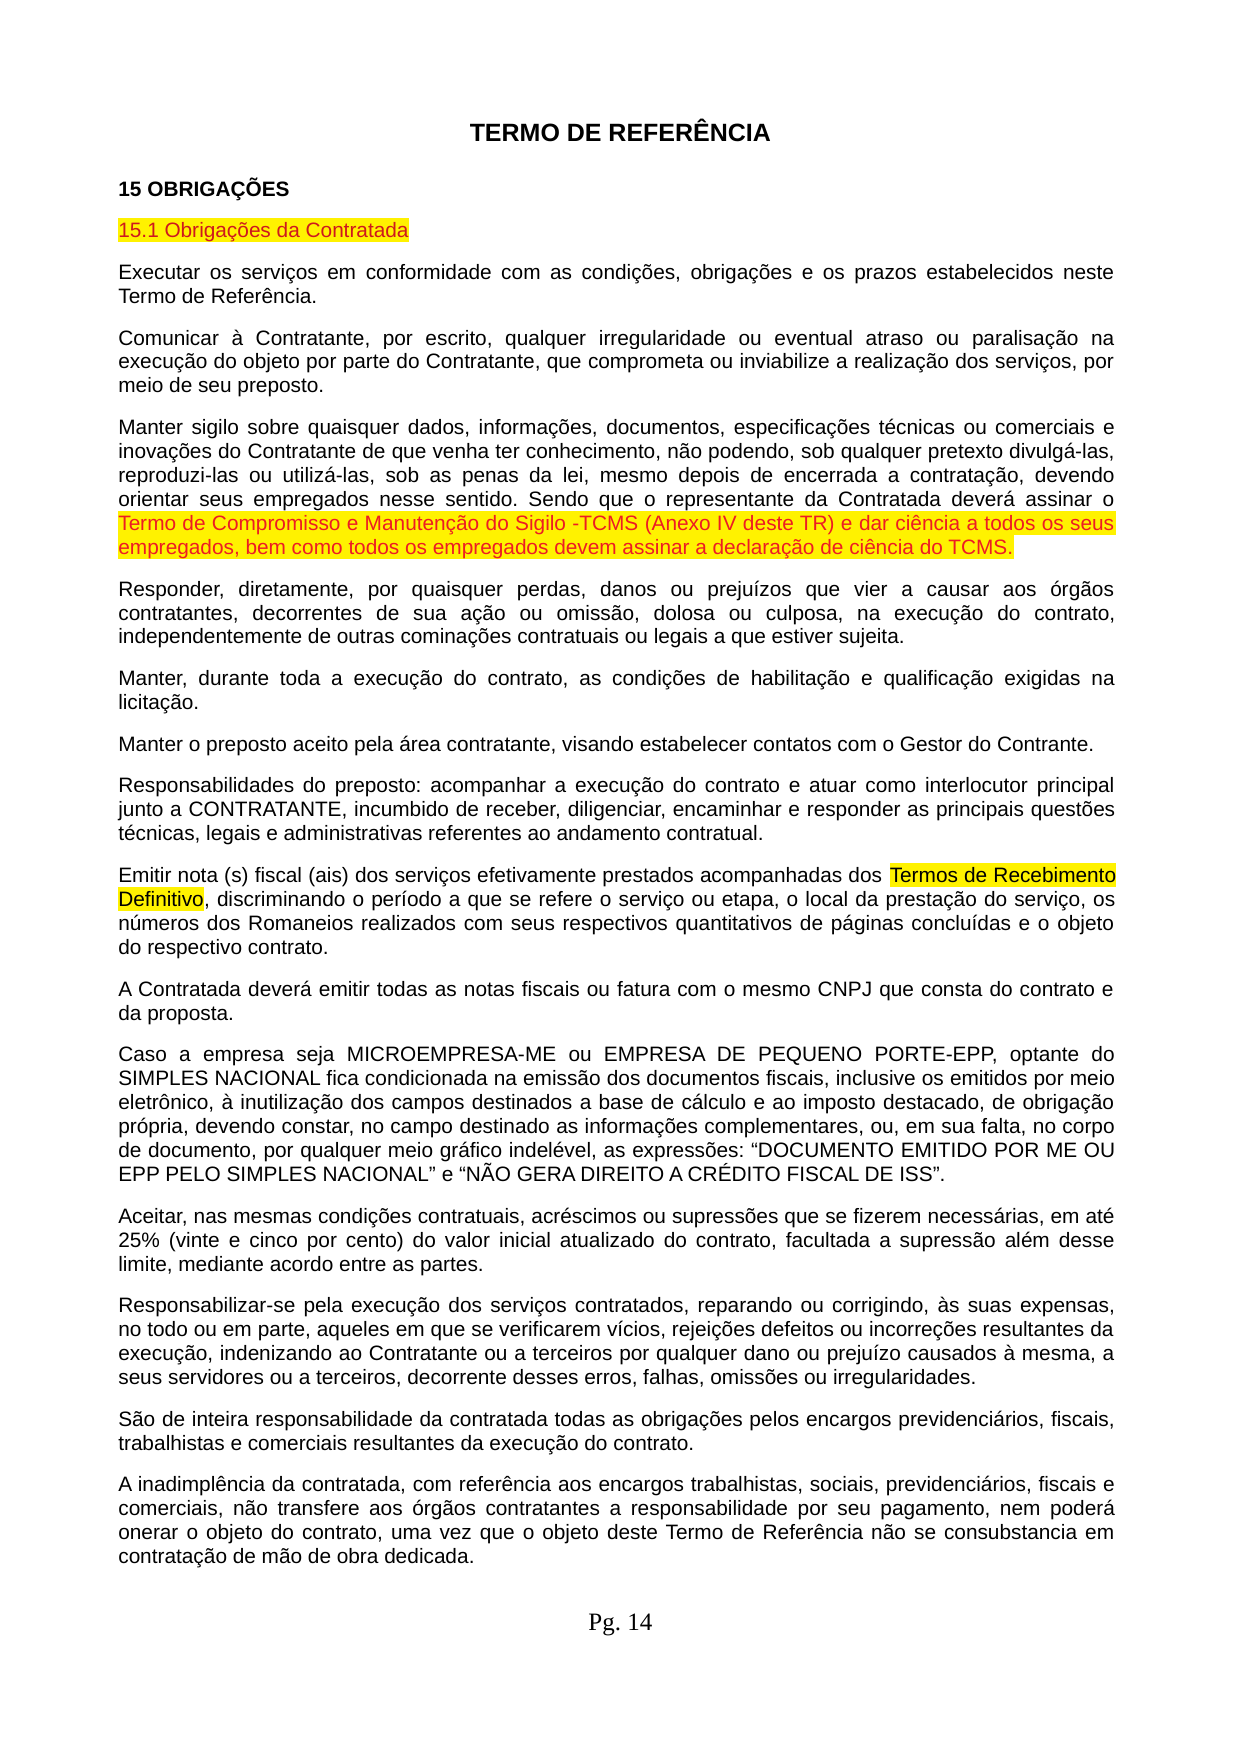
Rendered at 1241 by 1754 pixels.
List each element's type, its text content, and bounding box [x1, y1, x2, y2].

text São de inteira responsabilidade da contratada todas as obrigações pelos encargos previdenciários, fiscais, trabalhistas e comerciais resultantes da execução do contrato. [118, 1407, 1116, 1454]
text 15 OBRIGAÇÕES [118, 176, 1116, 200]
text Responsabilidades do preposto: acompanhar a execução do contrato e atuar como interlocutor principal junto a CONTRATANTE, incumbido de receber, diligenciar, encaminhar e responder as principais questões técnicas, legais e administrativas referentes ao andamento contratual. [118, 773, 1116, 845]
text A inadimplência da contratada, com referência aos encargos trabalhistas, sociais, previdenciários, fiscais e comerciais, não transfere aos órgãos contratantes a responsabilidade por seu pagamento, nem poderá onerar o objeto do contrato, uma vez que o objeto deste Termo de Referência não se consubstancia em contratação de mão de obra dedicada. [118, 1472, 1116, 1568]
text Caso a empresa seja MICROEMPRESA-ME ou EMPRESA DE PEQUENO PORTE-EPP, optante do SIMPLES NACIONAL fica condicionada na emissão dos documentos fiscais, inclusive os emitidos por meio eletrônico, à inutilização dos campos destinados a base de cálculo e ao imposto destacado, de obrigação própria, devendo constar, no campo destinado as informações complementares, ou, em sua falta, no corpo de documento, por qualquer meio gráfico indelével, as expressões: “DOCUMENTO EMITIDO POR ME OU EPP PELO SIMPLES NACIONAL” e “NÃO GERA DIREITO A CRÉDITO FISCAL DE ISS”. [118, 1042, 1116, 1186]
text Aceitar, nas mesmas condições contratuais, acréscimos ou supressões que se fizerem necessárias, em até 25% (vinte e cinco por cento) do valor inicial atualizado do contrato, facultada a supressão além desse limite, mediante acordo entre as partes. [118, 1203, 1116, 1275]
text A Contratada deverá emitir todas as notas fiscais ou fatura com o mesmo CNPJ que consta do contrato e da proposta. [118, 976, 1116, 1024]
text Executar os serviços em conformidade com as condições, obrigações e os prazos estabelecidos neste Termo de Referência. [118, 260, 1116, 308]
text Emitir nota (s) fiscal (ais) dos serviços efetivamente prestados acompanhadas dos Termos de Recebimento Definitivo, discriminando o período a que se refere o serviço ou etapa, o local da prestação do serviço, os números dos Romaneios realizados com seus respectivos quantitativos de páginas concluídas e o objeto do respectivo contrato. [118, 863, 1116, 959]
text Responder, diretamente, por quaisquer perdas, danos ou prejuízos que vier a causar aos órgãos contratantes, decorrentes de sua ação ou omissão, dolosa ou culposa, na execução do contrato, independentemente de outras cominações contratuais ou legais a que estiver sujeita. [118, 576, 1116, 648]
text 15.1 Obrigações da Contratada [118, 218, 1116, 242]
text Manter o preposto aceito pela área contratante, visando estabelecer contatos com o Gestor do Contrante. [118, 732, 1116, 756]
text Comunicar à Contratante, por escrito, qualquer irregularidade ou eventual atraso ou paralisação na execução do objeto por parte do Contratante, que comprometa ou inviabilize a realização dos serviços, por meio de seu preposto. [118, 325, 1116, 397]
text Responsabilizar-se pela execução dos serviços contratados, reparando ou corrigindo, às suas expensas, no todo ou em parte, aqueles em que se verificarem vícios, rejeições defeitos ou incorreções resultantes da execução, indenizando ao Contratante ou a terceiros por qualquer dano ou prejuízo causados à mesma, a seus servidores ou a terceiros, decorrente desses erros, falhas, omissões ou irregularidades. [118, 1293, 1116, 1389]
text Manter, durante toda a execução do contrato, as condições de habilitação e qualificação exigidas na licitação. [118, 666, 1116, 714]
text Manter sigilo sobre quaisquer dados, informações, documentos, especificações técnicas ou comerciais e inovações do Contratante de que venha ter conhecimento, não podendo, sob qualquer pretexto divulgá-las, reproduzi-las ou utilizá-las, sob as penas da lei, mesmo depois de encerrada a contratação, devendo orientar seus empregados nesse sentido. Sendo que o representante da Contratada deverá assinar o Termo de Compromisso e Manutenção do Sigilo -TCMS (Anexo IV deste TR) e dar ciência a todos os seus empregados, bem como todos os empregados devem assinar a declaração de ciência do TCMS. [118, 415, 1116, 559]
